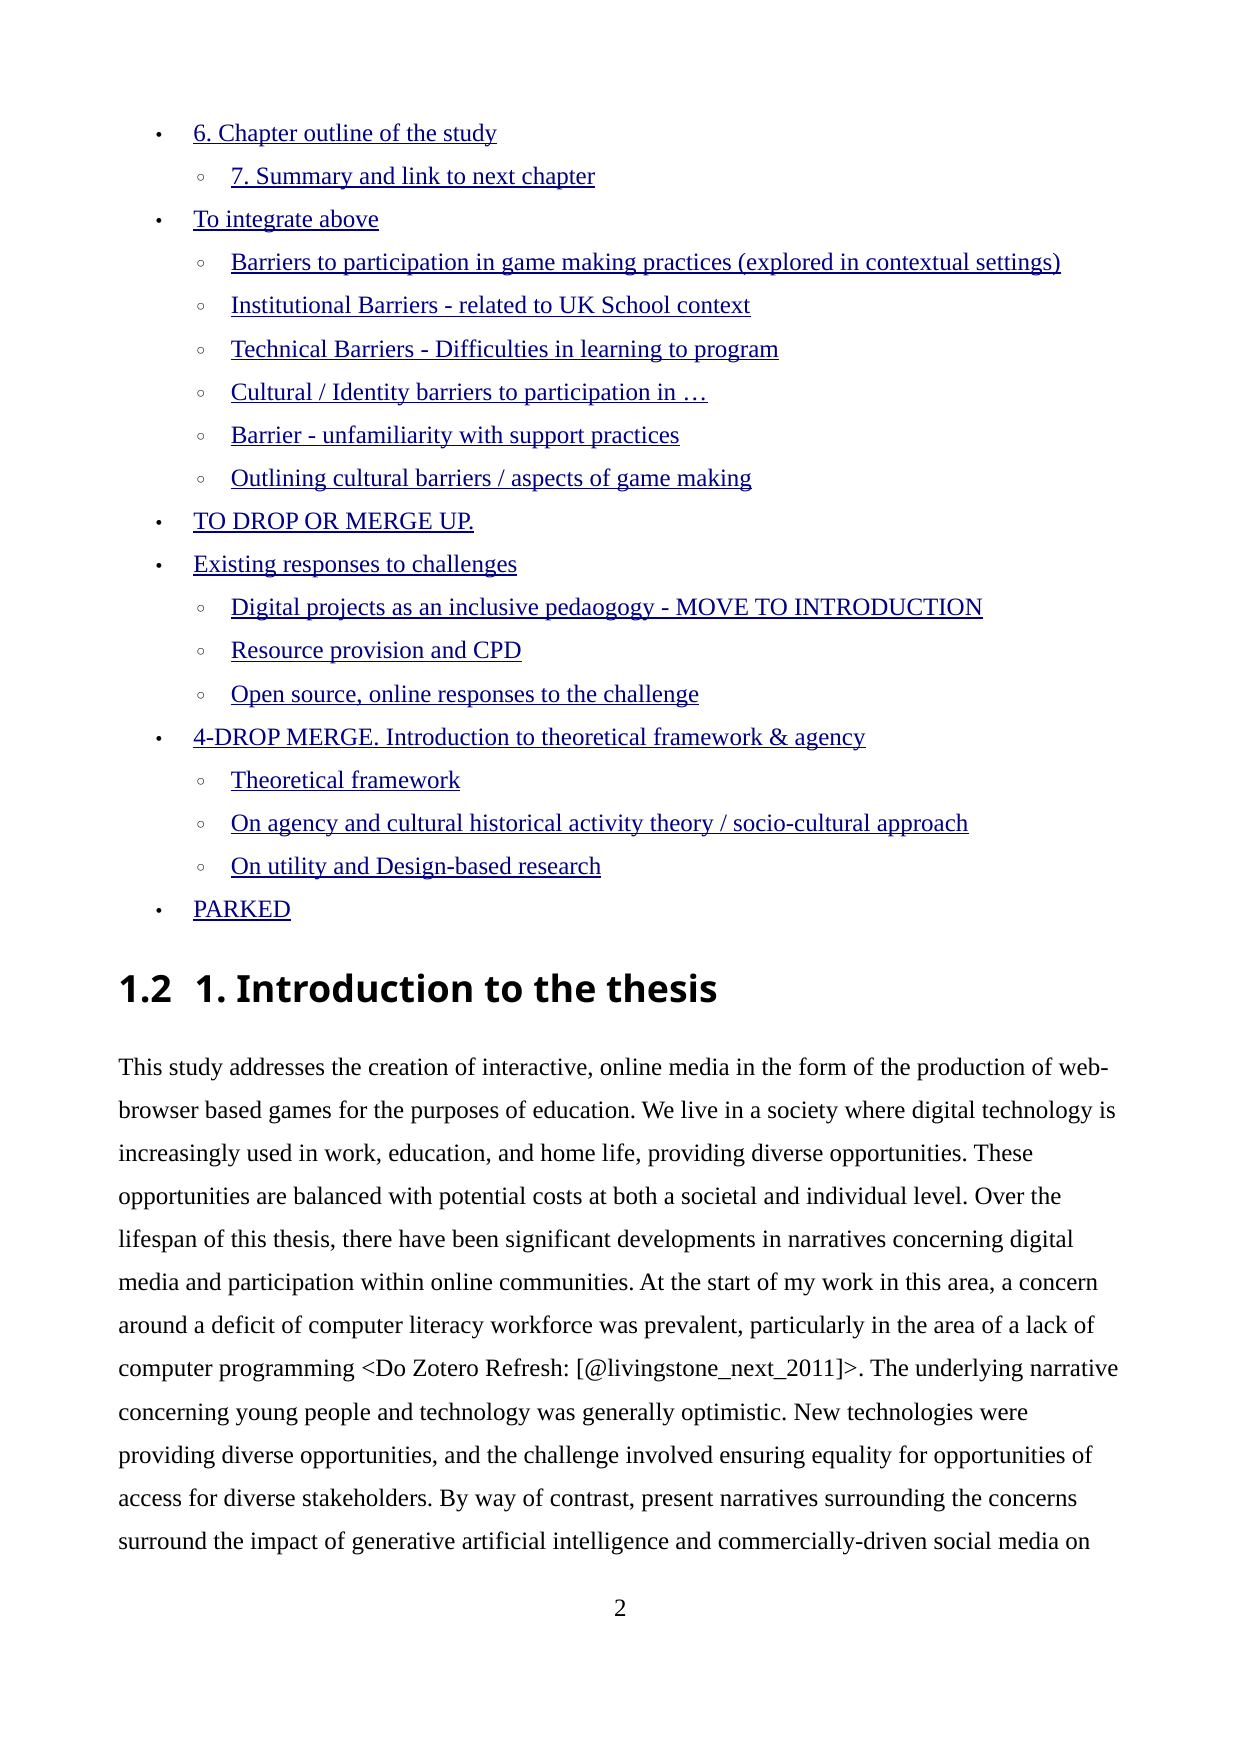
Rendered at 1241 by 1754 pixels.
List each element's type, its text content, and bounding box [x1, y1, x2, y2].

list On utility and Design-based research [193, 851, 1122, 880]
list On agency and cultural historical activity theory / socio-cultural approach [193, 808, 1122, 837]
list Cultural / Identity barriers to participation in … [193, 377, 1122, 406]
list Theoretical framework [193, 765, 1122, 794]
list Existing responses to challenges [156, 549, 1122, 578]
list PARKED [156, 894, 1122, 923]
list TO DROP OR MERGE UP. [156, 506, 1122, 535]
list 7. Summary and link to next chapter [193, 161, 1122, 190]
list Barriers to participation in game making practices (explored in contextual settings) [193, 247, 1122, 276]
list 6. Chapter outline of the study [156, 118, 1122, 147]
subtitle 1. Introduction to the thesis [118, 962, 1122, 1013]
list Barrier - unfamiliarity with support practices [193, 420, 1122, 449]
text This study addresses the creation of interactive, online media in the form of the production of web-browser based games for the purposes of education. We live in a society where digital technology is increasingly used in work, education, and home life, providing diverse opportunities. These opportunities are balanced with potential costs at both a societal and individual level. Over the lifespan of this thesis, there have been significant developments in narratives concerning digital media and participation within online communities. At the start of my work in this area, a concern around a deficit of computer literacy workforce was prevalent, particularly in the area of a lack of computer programming <Do Zotero Refresh: [@livingstone_next_2011]>. The underlying narrative concerning young people and technology was generally optimistic. New technologies were providing diverse opportunities, and the challenge involved ensuring equality for opportunities of access for diverse stakeholders. By way of contrast, present narratives surrounding the concerns surround the impact of generative artificial intelligence and commercially-driven social media on [118, 1052, 1122, 1555]
list 4-DROP MERGE. Introduction to theoretical framework & agency [156, 722, 1122, 751]
list Digital projects as an inclusive pedaogogy - MOVE TO INTRODUCTION [193, 592, 1122, 621]
list Technical Barriers - Difficulties in learning to program [193, 334, 1122, 362]
list Open source, online responses to the challenge [193, 679, 1122, 707]
list Outlining cultural barriers / aspects of game making [193, 463, 1122, 492]
list Institutional Barriers - related to UK School context [193, 291, 1122, 319]
list Resource provision and CPD [193, 636, 1122, 664]
list To integrate above [156, 204, 1122, 233]
